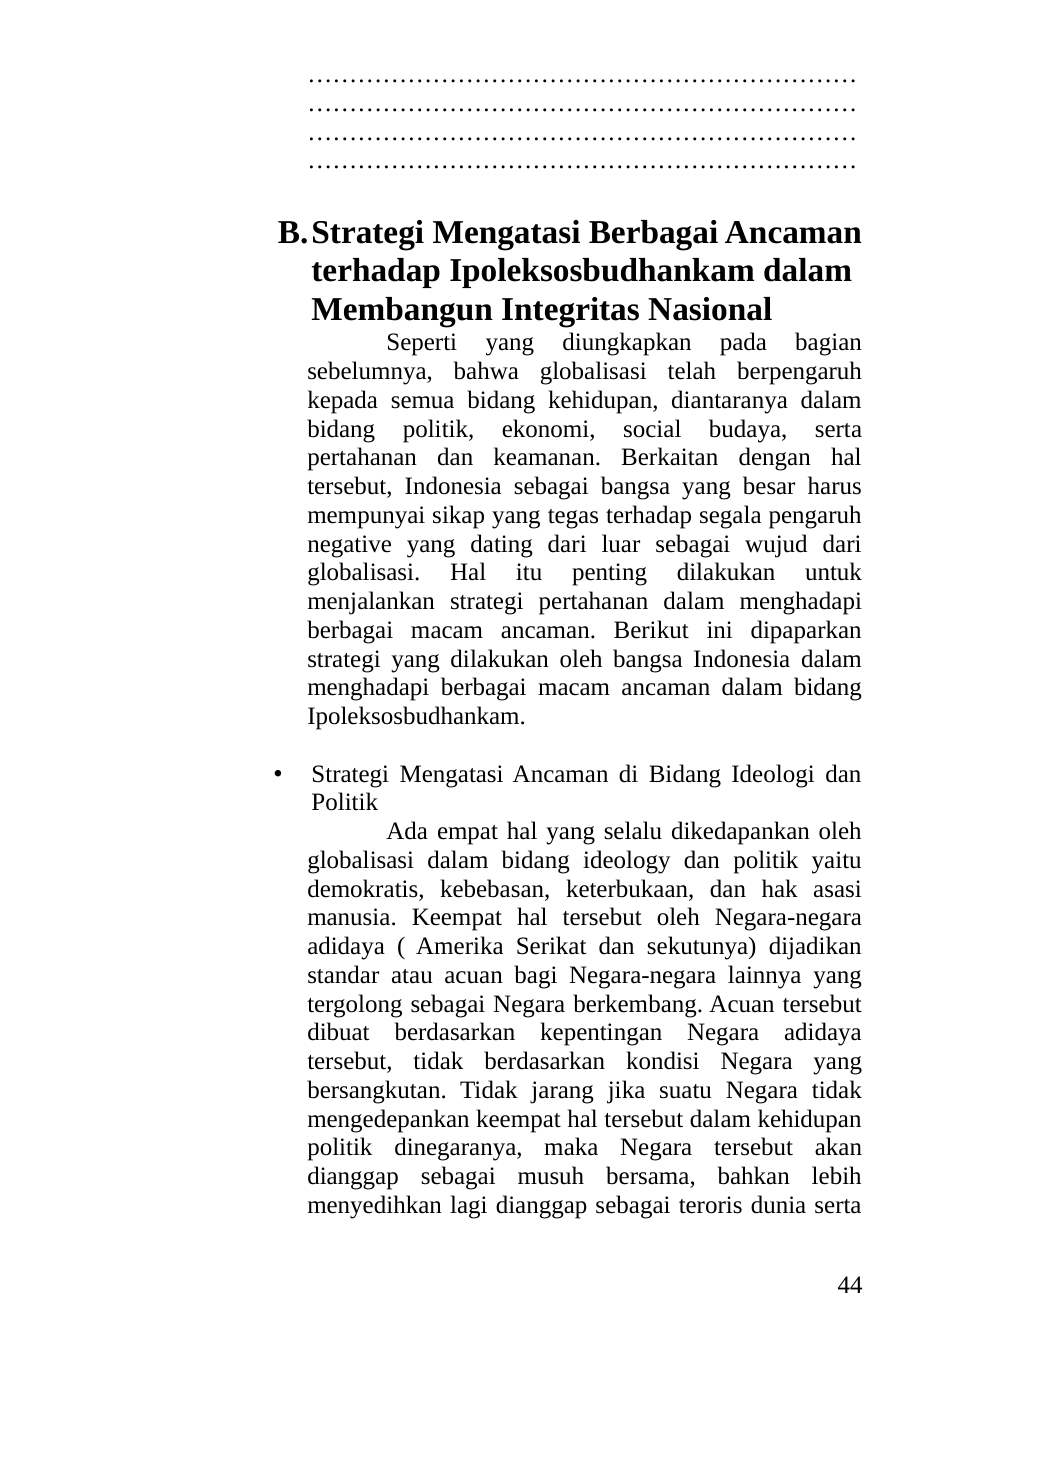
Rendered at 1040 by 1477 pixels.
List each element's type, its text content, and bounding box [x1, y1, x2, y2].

text ………………………………………………………………………………………………………………………………………………………………………………………………………………………………………… [307, 59, 862, 174]
text B. Strategi Mengatasi Berbagai Ancaman terhadap Ipoleksosbudhankam dalam Membangun Integritas Nasional [278, 212, 862, 327]
list Strategi Mengatasi Ancaman di Bidang Ideologi dan Politik [274, 759, 862, 816]
text Ada empat hal yang selalu dikedapankan oleh globalisasi dalam bidang ideology dan politik yaitu demokratis, kebebasan, keterbukaan, dan hak asasi manusia. Keempat hal tersebut oleh Negara-negara adidaya ( Amerika Serikat dan sekutunya) dijadikan standar atau acuan bagi Negara-negara lainnya yang tergolong sebagai Negara berkembang. Acuan tersebut dibuat berdasarkan kepentingan Negara adidaya tersebut, tidak berdasarkan kondisi Negara yang bersangkutan. Tidak jarang jika suatu Negara tidak mengedepankan keempat hal tersebut dalam kehidupan politik dinegaranya, maka Negara tersebut akan dianggap sebagai musuh bersama, bahkan lebih menyedihkan lagi dianggap sebagai teroris dunia serta [307, 816, 862, 1219]
text Seperti yang diungkapkan pada bagian sebelumnya, bahwa globalisasi telah berpengaruh kepada semua bidang kehidupan, diantaranya dalam bidang politik, ekonomi, social budaya, serta pertahanan dan keamanan. Berkaitan dengan hal tersebut, Indonesia sebagai bangsa yang besar harus mempunyai sikap yang tegas terhadap segala pengaruh negative yang dating dari luar sebagai wujud dari globalisasi. Hal itu penting dilakukan untuk menjalankan strategi pertahanan dalam menghadapi berbagai macam ancaman. Berikut ini dipaparkan strategi yang dilakukan oleh bangsa Indonesia dalam menghadapi berbagai macam ancaman dalam bidang Ipoleksosbudhankam. [307, 327, 862, 730]
